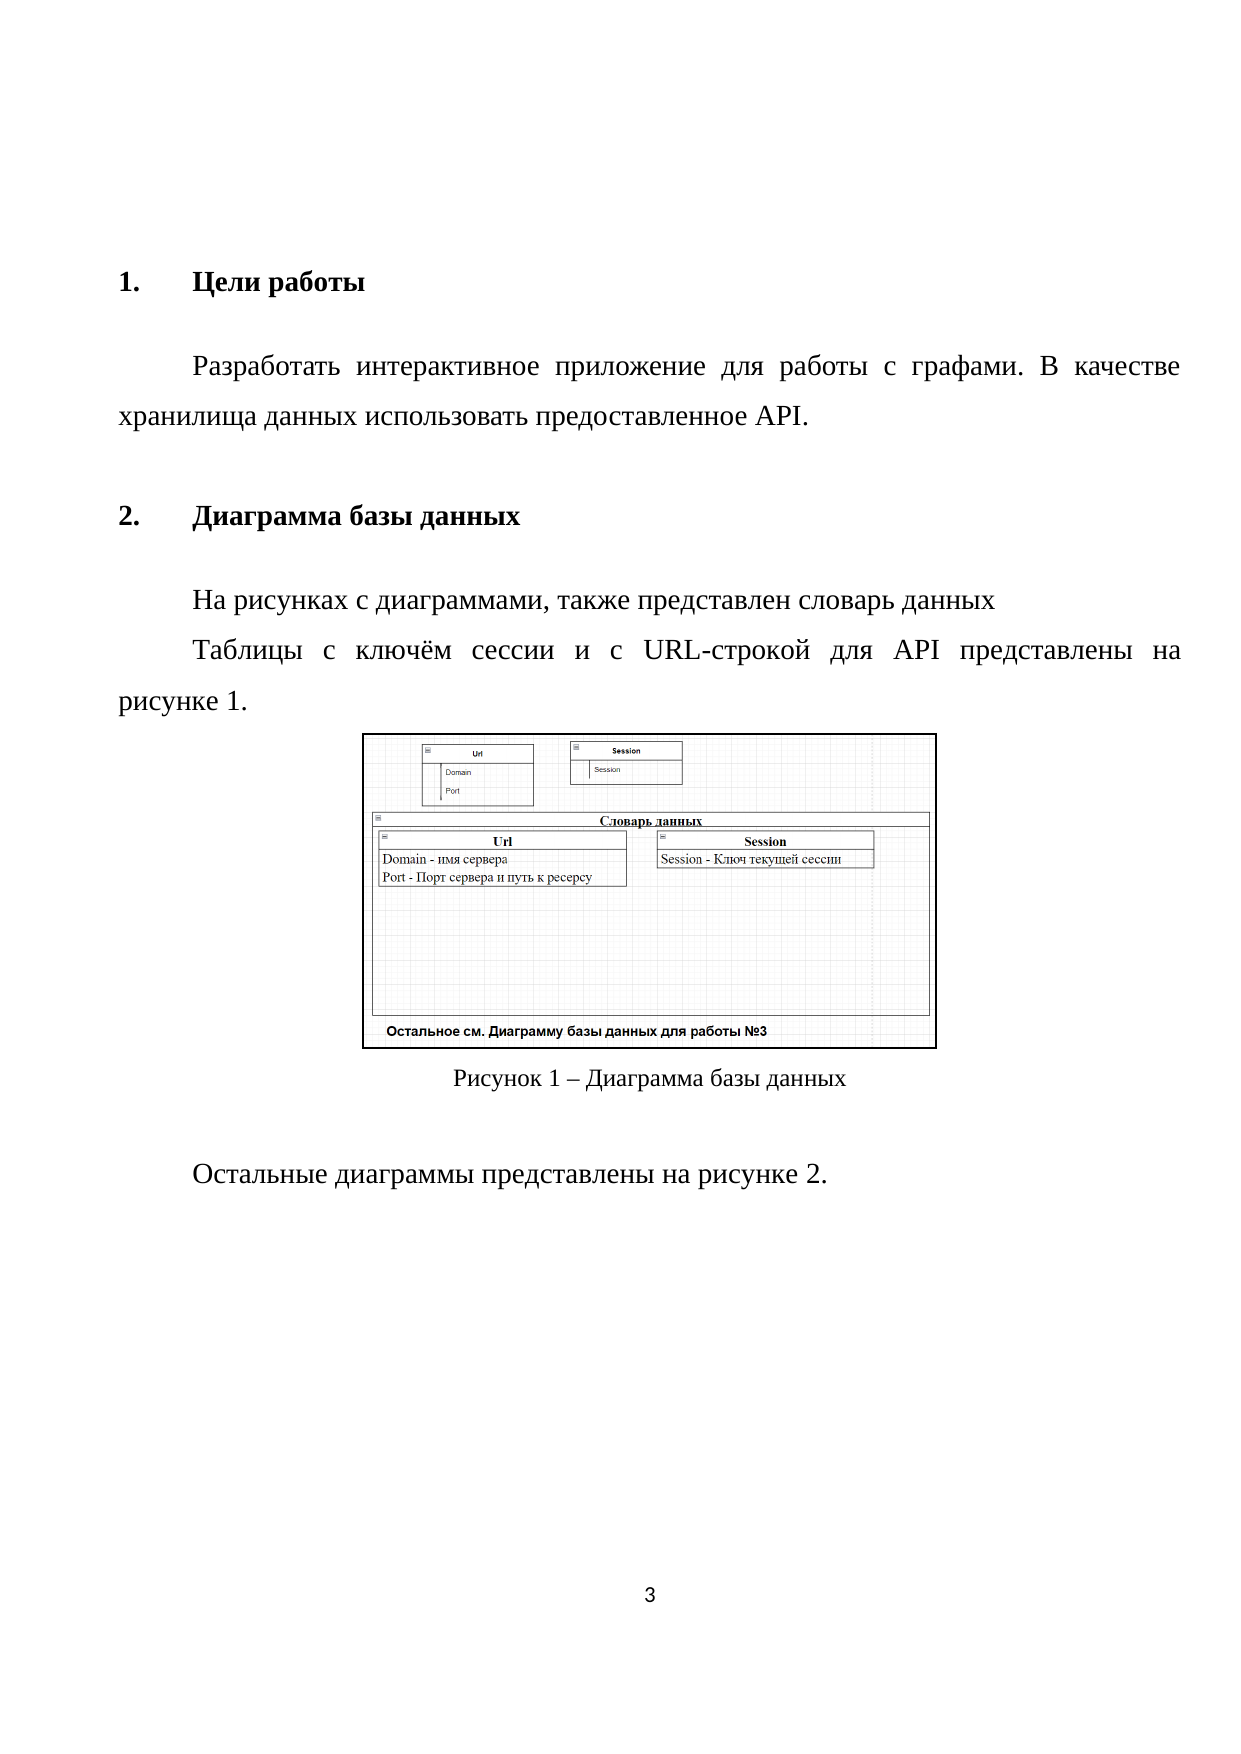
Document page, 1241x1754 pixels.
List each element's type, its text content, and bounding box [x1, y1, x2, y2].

text Рисунок 1 – Диаграмма базы данных [118, 1063, 1181, 1092]
text Разработать интерактивное приложение для работы с графами. В качестве хранилища данных использовать предоставленное API. [118, 348, 1181, 432]
list Диаграмма базы данных [118, 498, 1181, 532]
list Цели работы [118, 264, 1181, 298]
text Остальные диаграммы представлены на рисунке 2. [118, 1156, 1181, 1190]
text Таблицы с ключём сессии и с URL-строкой для API представлены на рисунке 1. [118, 632, 1181, 716]
text На рисунках с диаграммами, также представлен словарь данных [118, 582, 1181, 616]
